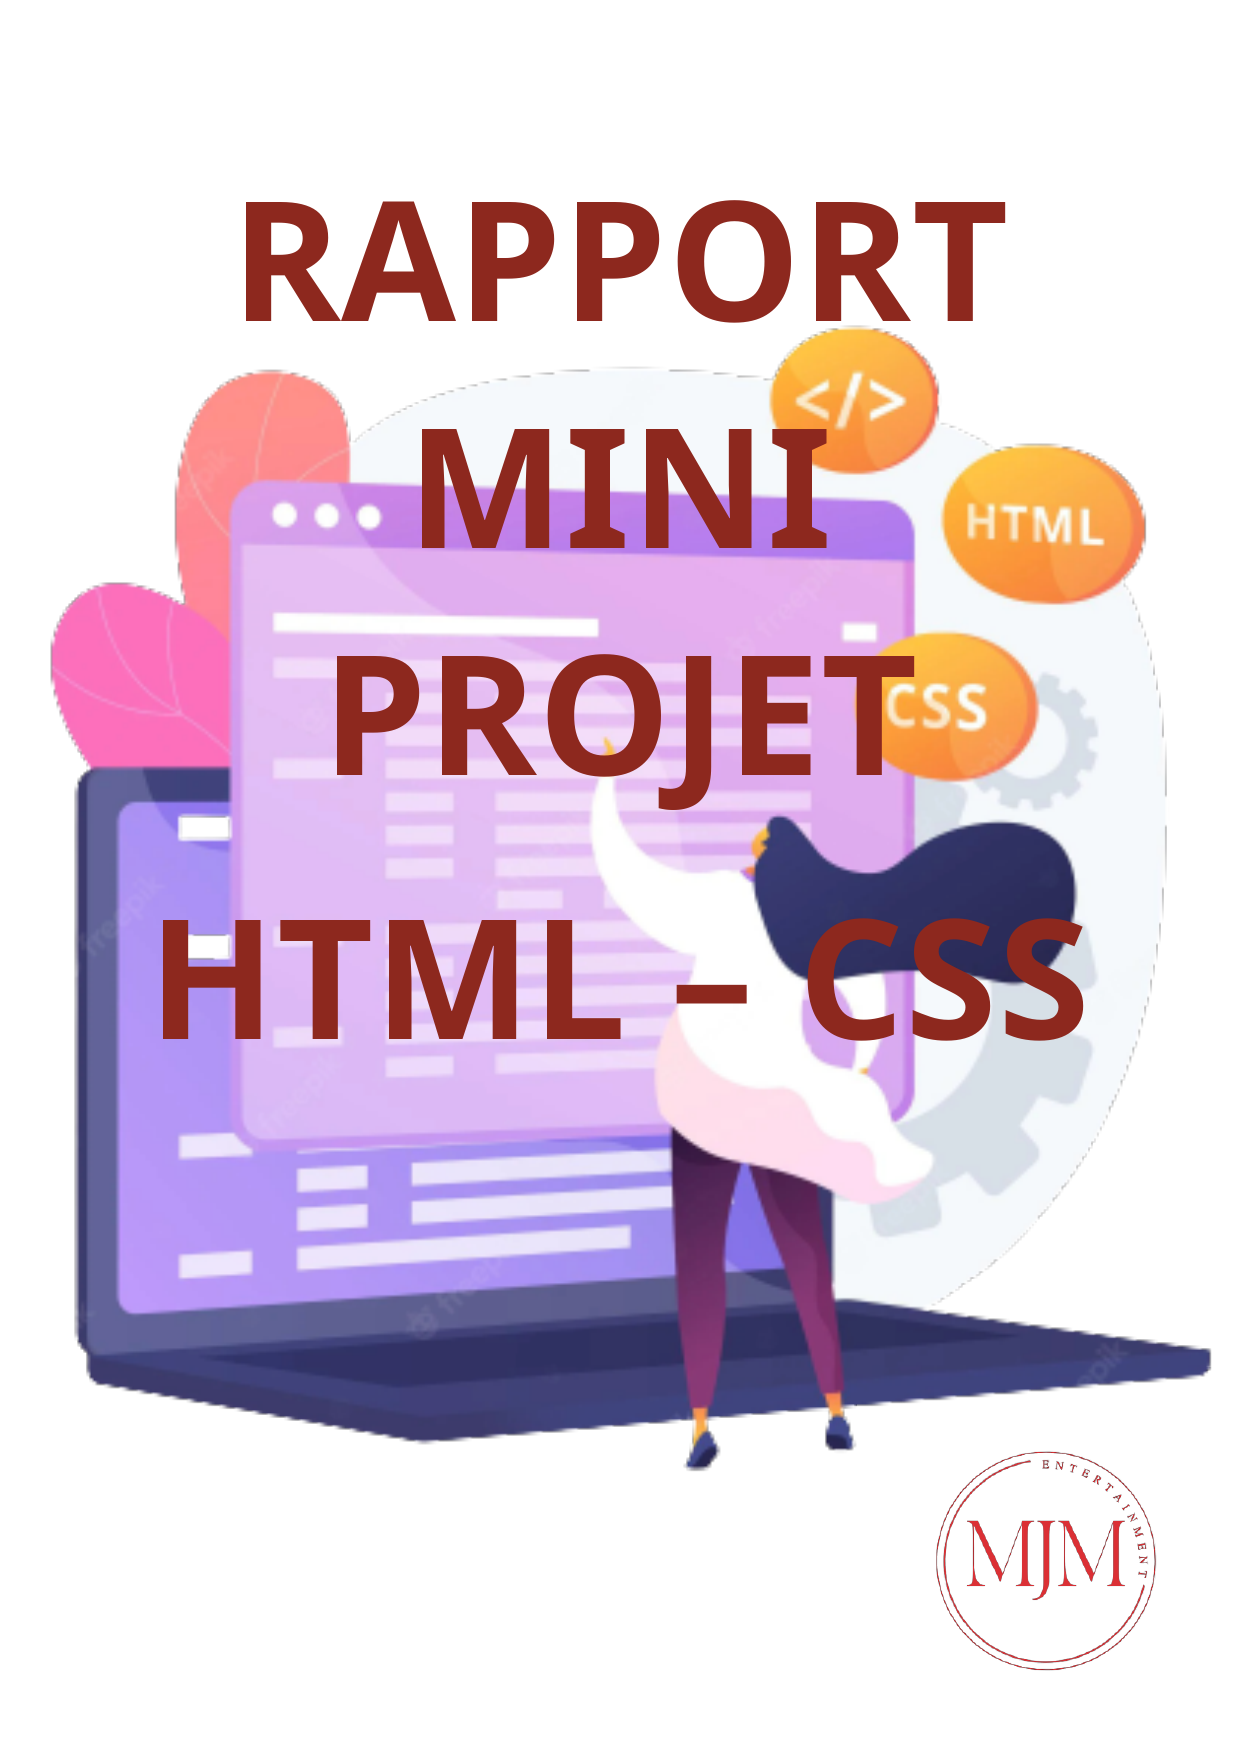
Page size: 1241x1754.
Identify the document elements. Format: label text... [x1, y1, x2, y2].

picture [0, 138, 1241, 1751]
title RAPPORT MINI PROJET [118, 143, 1122, 824]
title HTML – CSS [118, 862, 1122, 1088]
